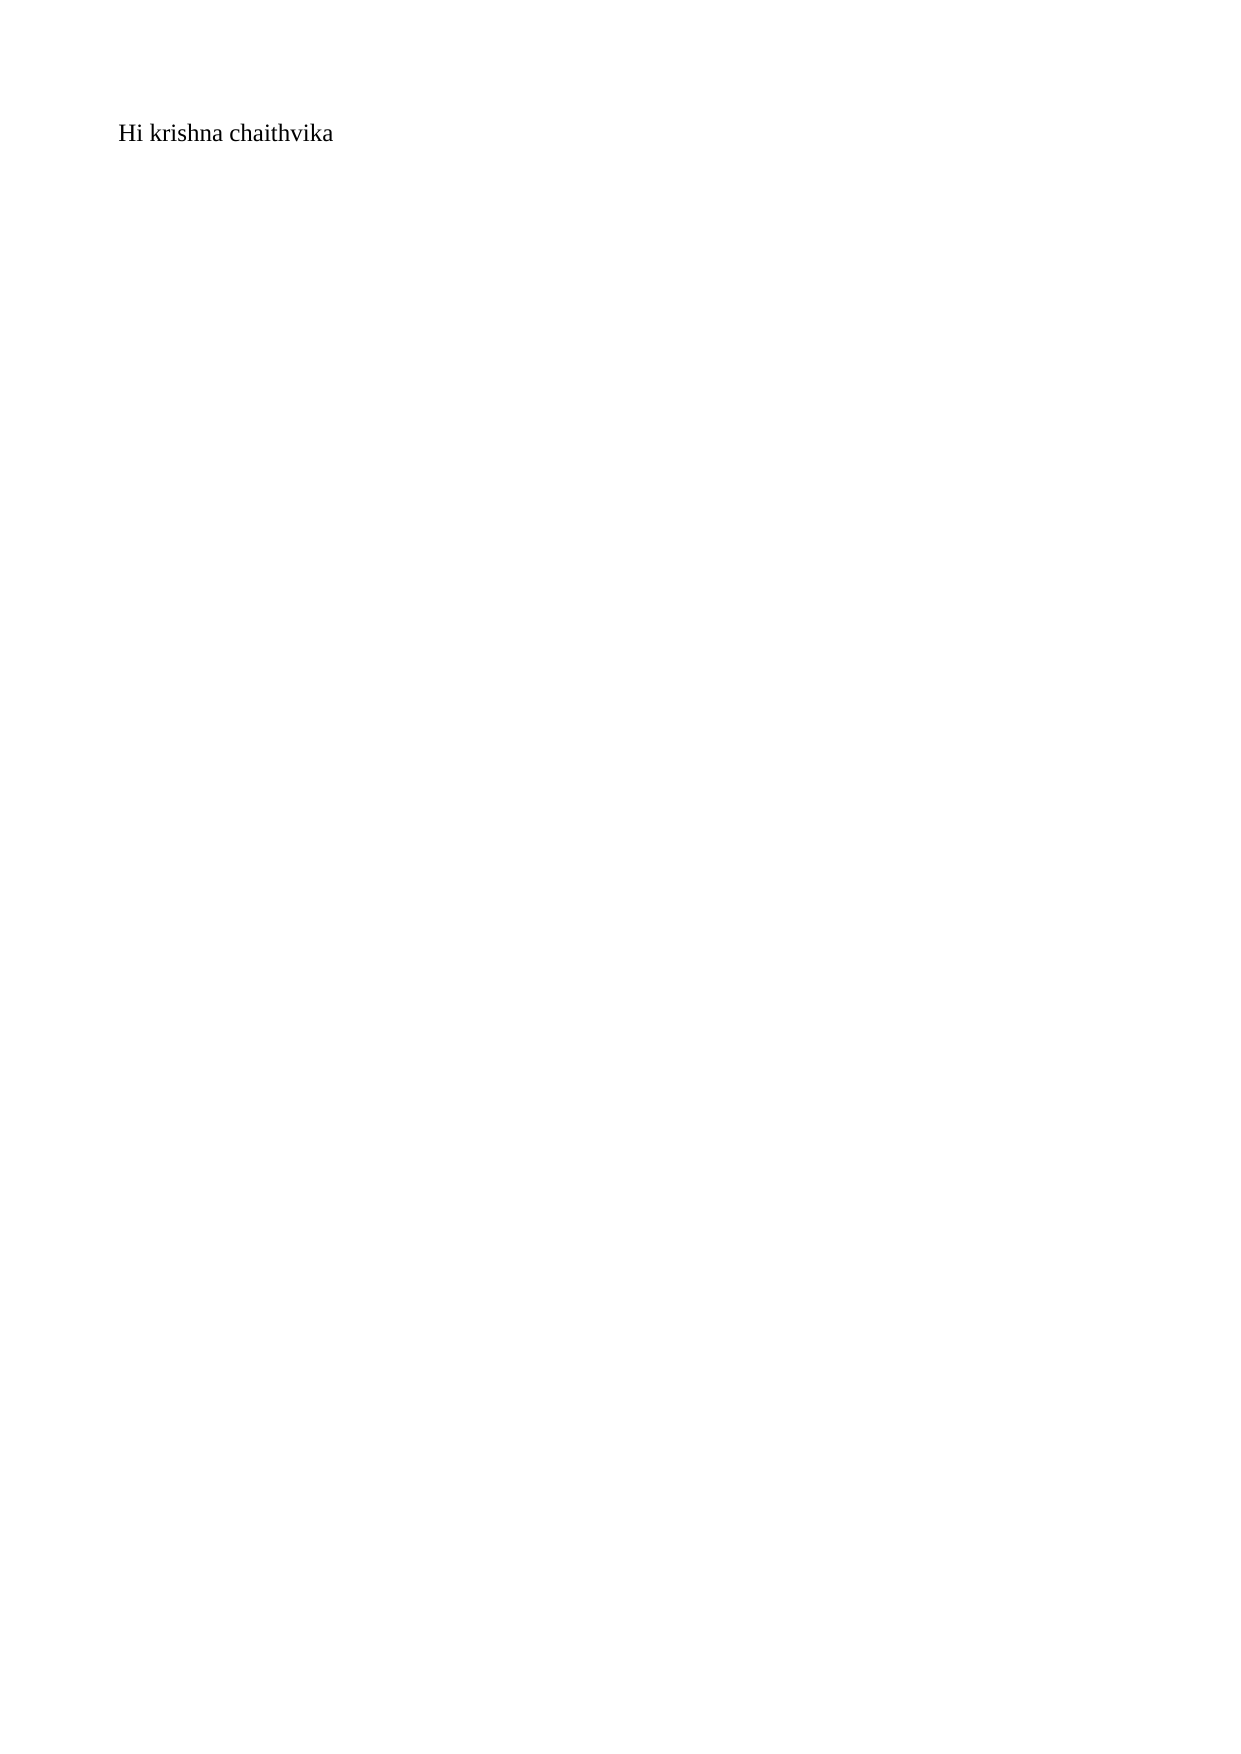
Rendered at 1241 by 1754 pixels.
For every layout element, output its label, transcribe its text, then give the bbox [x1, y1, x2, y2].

text Hi krishna chaithvika [118, 118, 1122, 147]
